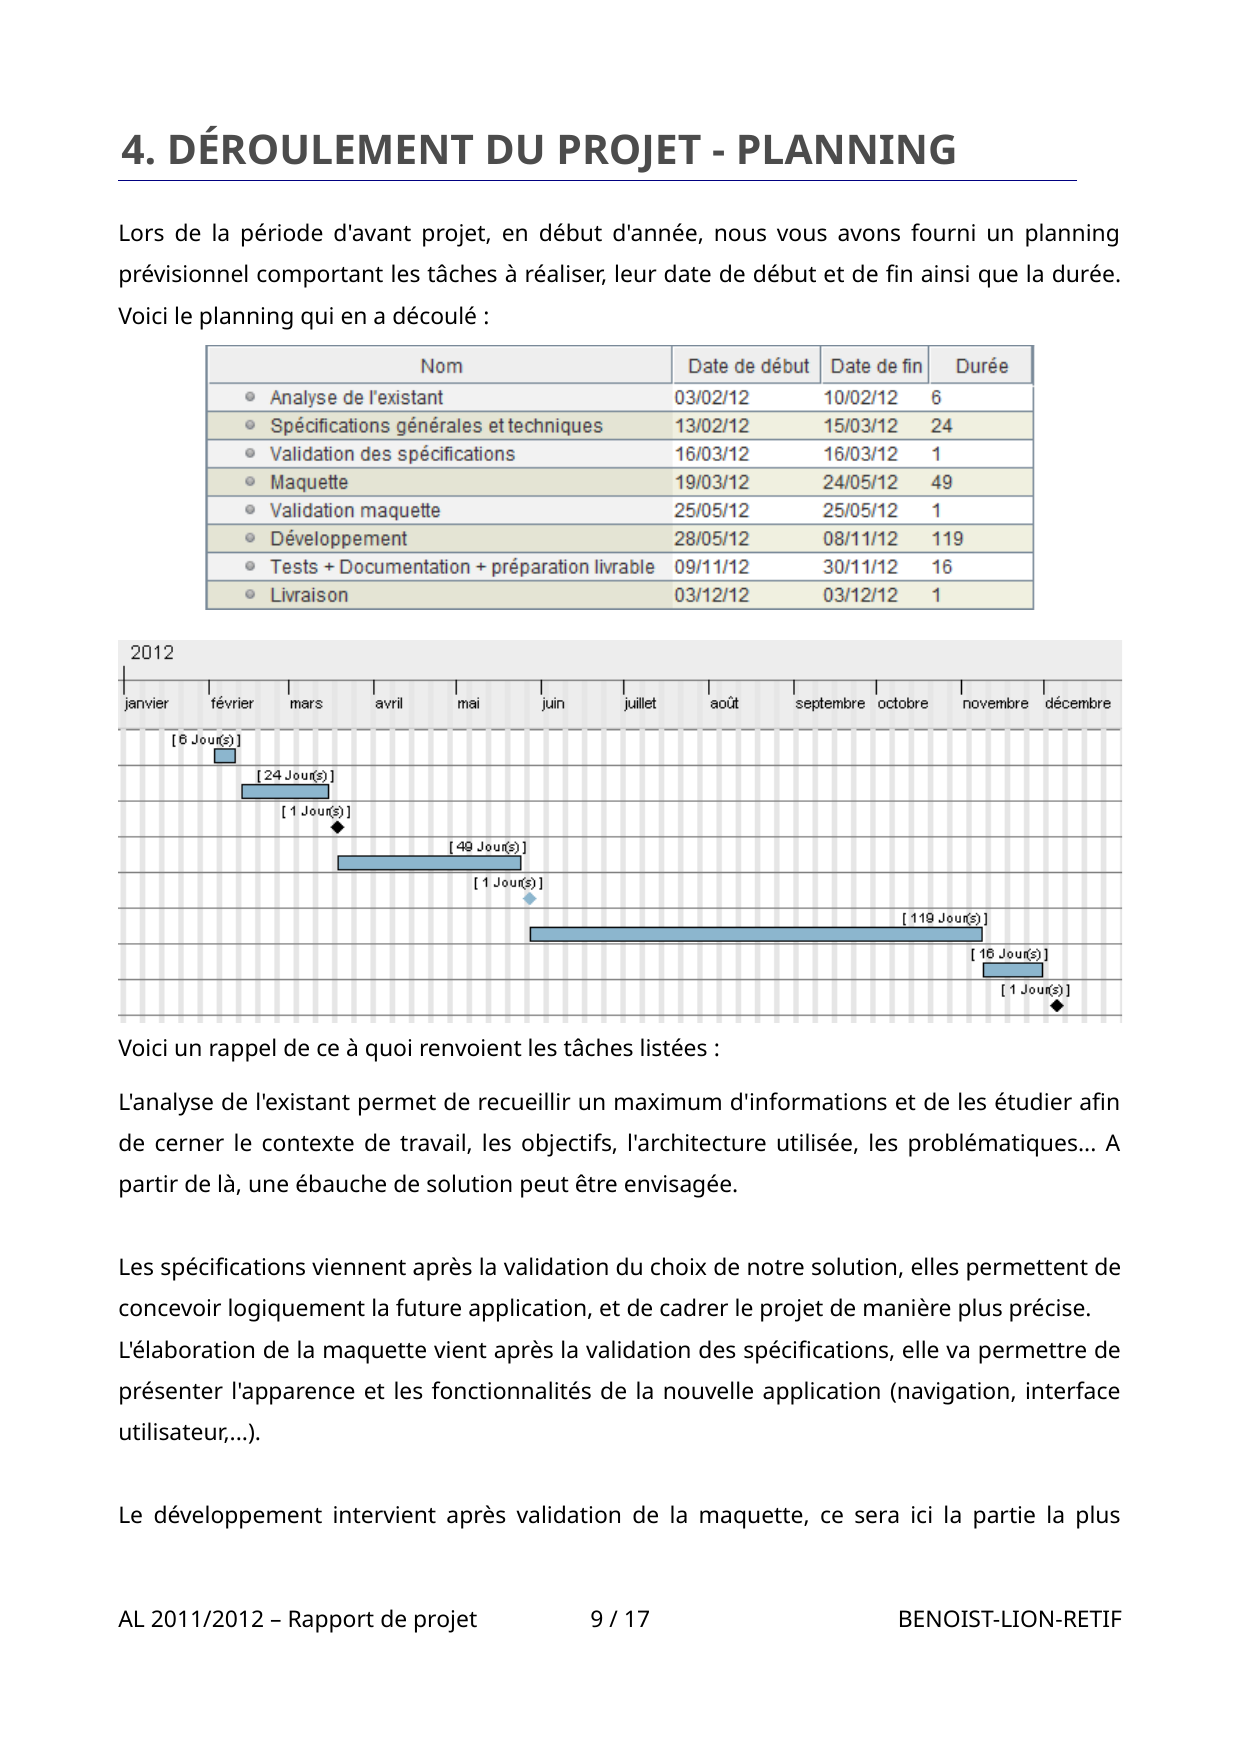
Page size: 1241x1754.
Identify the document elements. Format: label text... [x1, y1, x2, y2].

subtitle 4. Déroulement du projet - PLANNING [118, 118, 1077, 180]
picture [118, 640, 1123, 1023]
text L'élaboration de la maquette vient après la validation des spécifications, elle va permettre de présenter l'apparence et les fonctionnalités de la nouvelle application (navigation, interface utilisateur,...). [118, 1325, 1122, 1449]
text Lors de la période d'avant projet, en début d'année, nous vous avons fourni un planning prévisionnel comportant les tâches à réaliser, leur date de début et de fin ainsi que la durée. Voici le planning qui en a découlé : [118, 208, 1122, 333]
text [118, 345, 1122, 640]
text L'analyse de l'existant permet de recueillir un maximum d'informations et de les étudier afin de cerner le contexte de travail, les objectifs, l'architecture utilisée, les problématiques... A partir de là, une ébauche de solution peut être envisagée. [118, 1077, 1122, 1201]
picture [205, 345, 1035, 610]
text Les spécifications viennent après la validation du choix de notre solution, elles permettent de concevoir logiquement la future application, et de cadrer le projet de manière plus précise. [118, 1242, 1122, 1325]
text Le développement intervient après validation de la maquette, ce sera ici la partie la plus [118, 1490, 1122, 1532]
text Voici un rappel de ce à quoi renvoient les tâches listées : [118, 1023, 1122, 1064]
